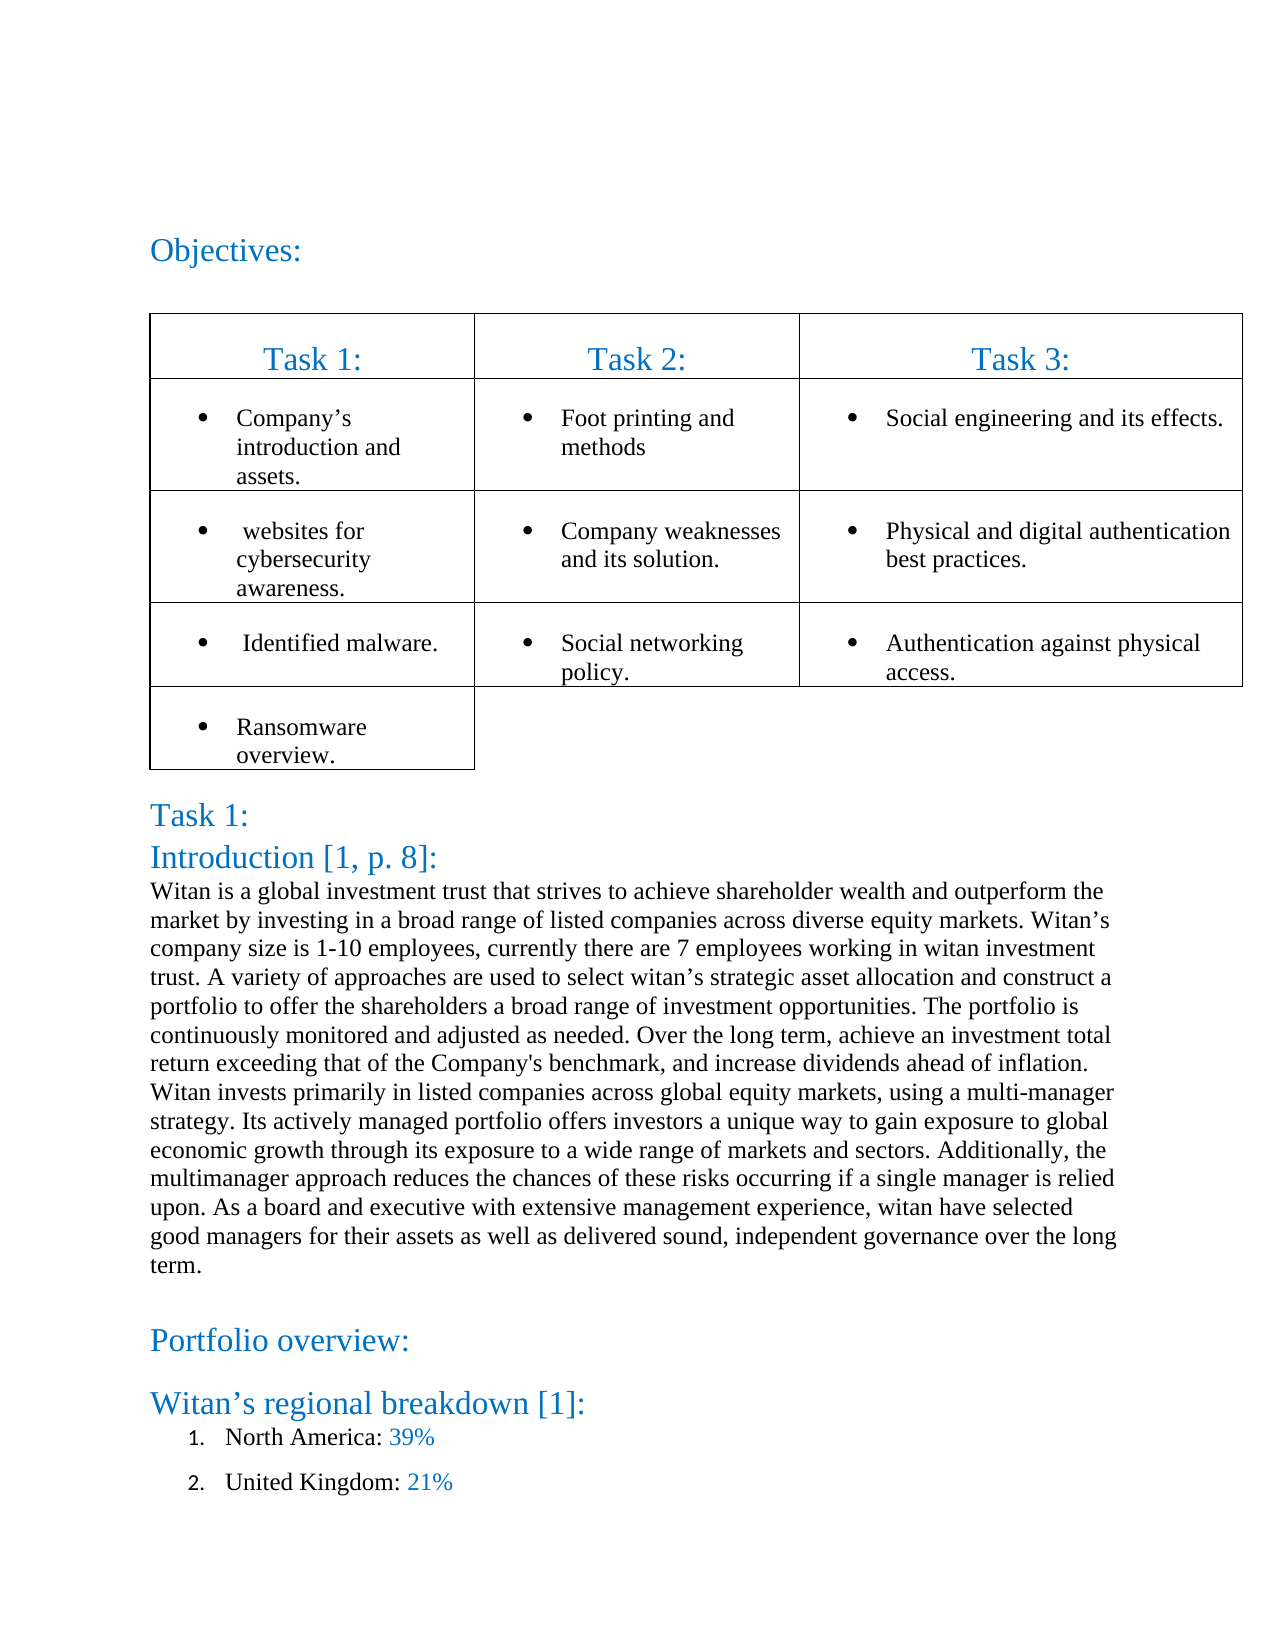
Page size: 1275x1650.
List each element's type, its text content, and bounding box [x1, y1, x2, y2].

table_cell Company’s introduction and assets. [151, 379, 474, 490]
subtitle Portfolio overview: [150, 1320, 1125, 1358]
text Witan is a global investment trust that strives to achieve shareholder wealth and outperform the market by investing in a broad range of listed companies across diverse equity markets. Witan’s company size is 1-10 employees, currently there are 7 employees working in witan investment trust. A variety of approaches are used to select witan’s strategic asset allocation and construct a portfolio to offer the shareholders a broad range of investment opportunities. The portfolio is continuously monitored and adjusted as needed. Over the long term, achieve an investment total return exceeding that of the Company's benchmark, and increase dividends ahead of inflation. Witan invests primarily in listed companies across global equity markets, using a multi-manager strategy. Its actively managed portfolio offers investors a unique way to gain exposure to global economic growth through its exposure to a wide range of markets and sectors. Additionally, the multimanager approach reduces the chances of these risks occurring if a single manager is relied upon. As a board and executive with extensive management experience, witan have selected good managers for their assets as well as delivered sound, independent governance over the long term. [150, 876, 1125, 1278]
table_cell Identified malware. [151, 603, 474, 686]
table_header Task 1: [151, 314, 474, 377]
table_cell Physical and digital authentication best practices. [800, 491, 1242, 602]
list United Kingdom: 21% [187, 1467, 1125, 1497]
table_cell Foot printing and methods [475, 379, 799, 490]
table_header Task 3: [800, 314, 1242, 377]
table_cell Ransomware overview. [151, 687, 474, 769]
subtitle Introduction [1, p. 8]: [150, 838, 1125, 876]
table_cell [799, 687, 1242, 769]
list North America: 39% [187, 1422, 1125, 1451]
table_cell [475, 687, 799, 769]
table_cell Authentication against physical access. [800, 603, 1242, 686]
table_cell Social engineering and its effects. [800, 379, 1242, 490]
table_cell Company weaknesses and its solution. [475, 491, 799, 602]
subtitle Objectives: [150, 230, 1125, 268]
table_cell websites for cybersecurity awareness. [151, 491, 474, 602]
table_cell Social networking policy. [475, 603, 799, 686]
table_header Task 2: [475, 314, 799, 377]
subtitle Task 1: [150, 795, 1125, 833]
subtitle Witan’s regional breakdown [1]: [150, 1383, 1125, 1422]
